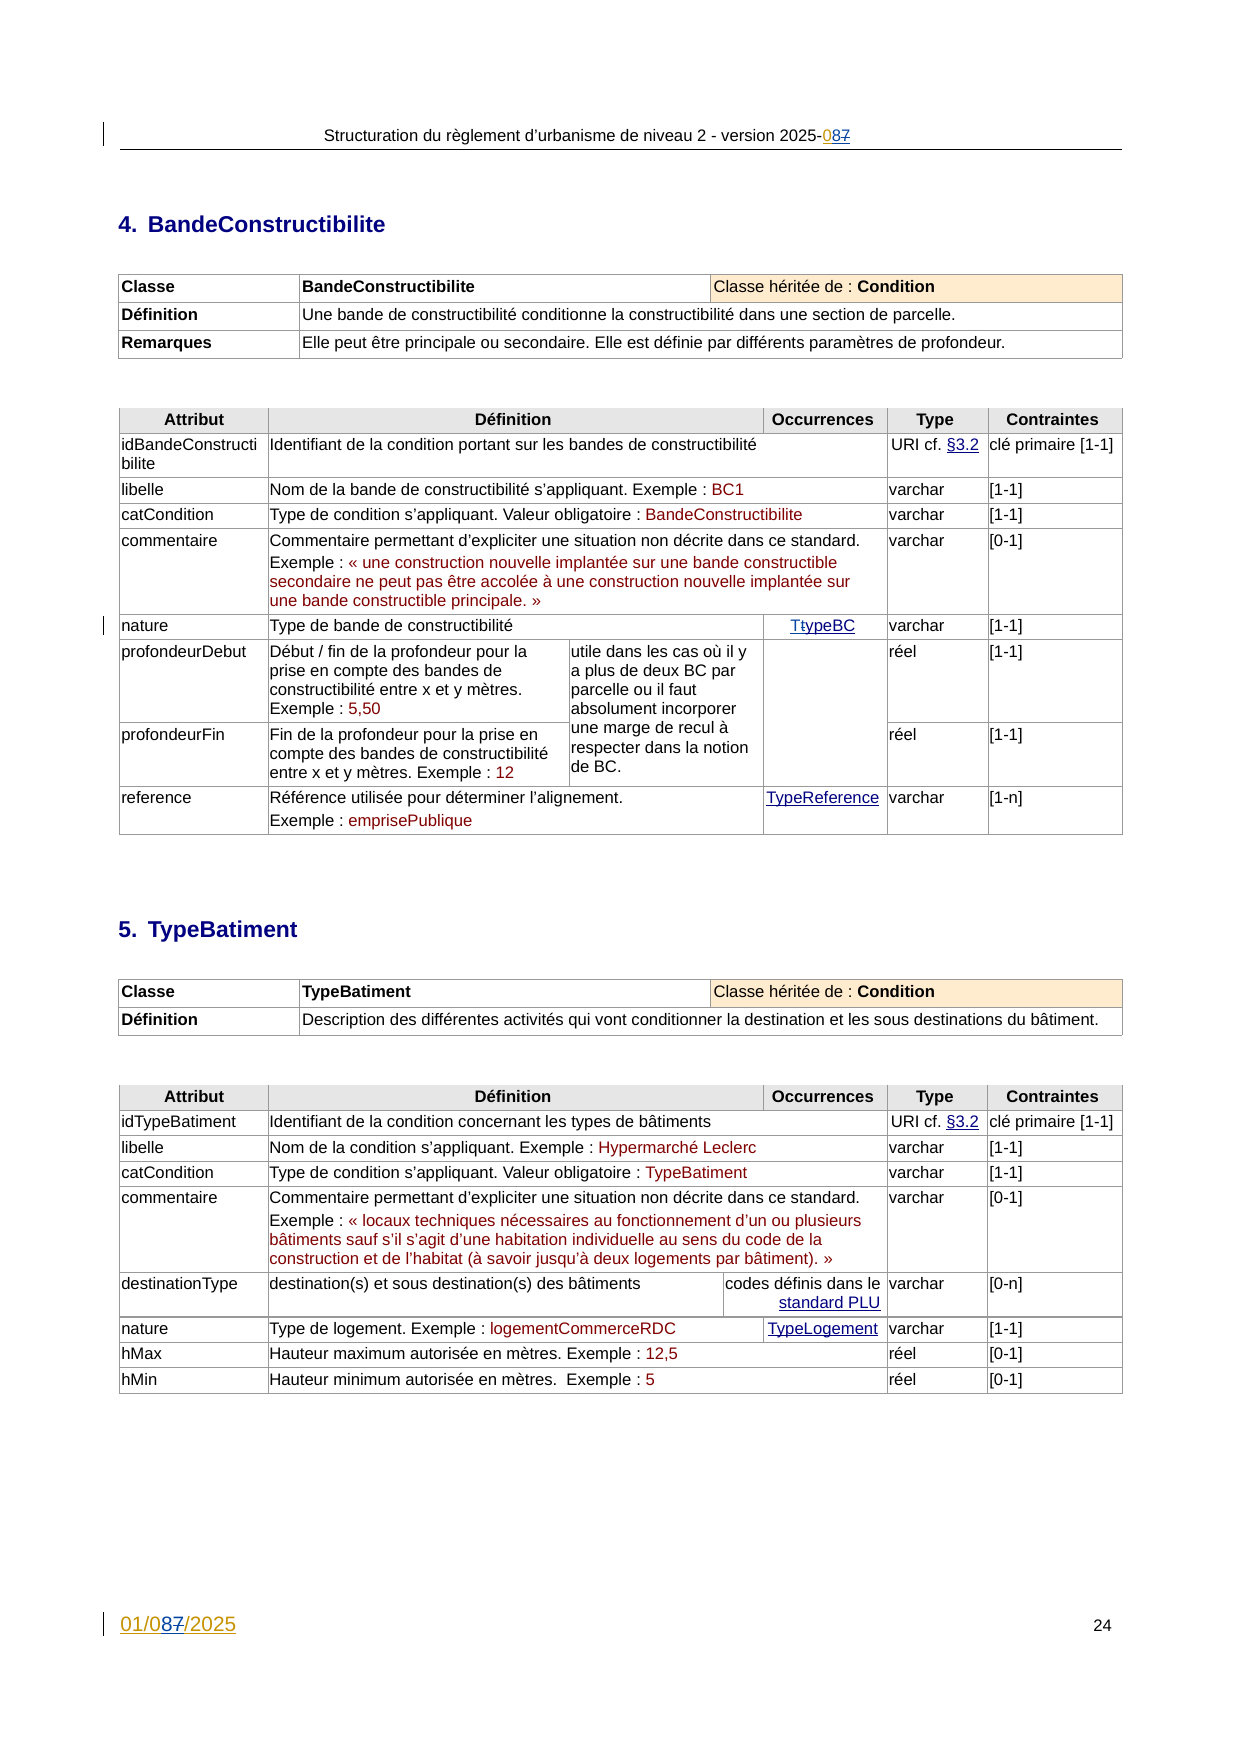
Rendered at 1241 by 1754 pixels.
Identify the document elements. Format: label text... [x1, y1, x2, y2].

table_cell profondeurFin [120, 723, 268, 786]
table_cell Hauteur minimum autorisée en mètres. Exemple : 5 [269, 1368, 887, 1393]
table_cell varchar [888, 1273, 987, 1316]
table_header Attribut [120, 408, 268, 433]
table_cell reference [120, 787, 268, 833]
table_cell profondeurDebut [120, 640, 268, 722]
table_cell [1-1] [989, 478, 1122, 503]
table_cell Début / fin de la profondeur pour la prise en compte des bandes de constructibilité entre x et y mètres. Exemple : 5,50 [269, 640, 569, 722]
table_cell réel [888, 1343, 987, 1367]
table_cell destination(s) et sous destination(s) des bâtiments [269, 1273, 723, 1316]
table_cell libelle [120, 1136, 268, 1161]
table_cell [1-1] [989, 504, 1122, 528]
table_cell Une bande de constructibilité conditionne la constructibilité dans une section de parcelle. [300, 303, 1122, 330]
table_cell utile dans les cas où il y a plus de deux BC par parcelle ou il faut absolument incorporer une marge de recul à respecter dans la notion de BC. [570, 640, 763, 786]
table_header Définition [269, 1085, 763, 1110]
table_cell [0-1] [988, 1343, 1122, 1367]
table_header Classe héritée de : Condition [711, 275, 1122, 302]
subtitle TypeBatiment [118, 916, 1122, 942]
table_cell Remarques [119, 331, 299, 358]
table_cell idTypeBatiment [120, 1111, 268, 1135]
table_cell idBandeConstructibilite [120, 434, 268, 477]
table_header Classe héritée de : Condition [711, 980, 1122, 1007]
table_cell [0-n] [988, 1273, 1122, 1316]
table_cell varchar [888, 1318, 987, 1342]
table_header BandeConstructibilite [300, 275, 710, 302]
table_cell Référence utilisée pour déterminer l’alignement. Exemple : emprisePublique [269, 787, 763, 833]
table_cell Nom de la bande de constructibilité s’appliquant. Exemple : BC1 [269, 478, 887, 503]
table_cell Commentaire permettant d’expliciter une situation non décrite dans ce standard. Exemple : « une construction nouvelle implantée sur une bande constructible secondaire ne peut pas être accolée à une construction nouvelle implantée sur une bande constructible principale. » [269, 529, 887, 614]
table_cell Identifiant de la condition concernant les types de bâtiments [269, 1111, 887, 1135]
table_header Définition [269, 408, 763, 433]
table_cell varchar [888, 1136, 987, 1161]
table_cell [1-1] [988, 1318, 1122, 1342]
table_cell varchar [888, 478, 988, 503]
table_header Occurrences [764, 1085, 887, 1110]
table_cell TypeBC [764, 615, 887, 639]
table_cell nature [120, 1318, 268, 1342]
table_cell varchar [888, 787, 988, 833]
table_cell Fin de la profondeur pour la prise en compte des bandes de constructibilité entre x et y mètres. Exemple : 12 [269, 723, 569, 786]
table_cell catCondition [120, 504, 268, 528]
table_cell [1-1] [989, 615, 1122, 639]
table_cell Définition [119, 1008, 299, 1035]
table_cell [1-n] [989, 787, 1122, 833]
table_cell Description des différentes activités qui vont conditionner la destination et les sous destinations du bâtiment. [300, 1008, 1122, 1035]
table_cell Type de bande de constructibilité [269, 615, 763, 639]
table_header TypeBatiment [300, 980, 710, 1007]
table_cell varchar [888, 1187, 987, 1272]
table_header Contraintes [989, 408, 1122, 433]
table_header Occurrences [764, 408, 887, 433]
table_cell URI cf. §3.2 [888, 1111, 987, 1135]
table_cell Définition [119, 303, 299, 330]
table_cell Type de condition s’appliquant. Valeur obligatoire : TypeBatiment [269, 1162, 887, 1186]
table_cell varchar [888, 529, 988, 614]
table_cell Type de condition s’appliquant. Valeur obligatoire : BandeConstructibilite [269, 504, 887, 528]
table_cell destinationType [120, 1273, 268, 1316]
table_cell réel [888, 1368, 987, 1393]
table_cell [764, 640, 887, 786]
table_cell catCondition [120, 1162, 268, 1186]
table_cell URI cf. §3.2 [888, 434, 988, 477]
table_cell varchar [888, 1162, 987, 1186]
table_cell [1-1] [989, 640, 1122, 722]
table_header Attribut [120, 1085, 268, 1110]
table_cell [1-1] [988, 1162, 1122, 1186]
table_cell [1-1] [989, 723, 1122, 786]
table_cell ‍commentaire [120, 529, 268, 614]
table_cell Elle peut être principale ou secondaire. Elle est définie par différents paramètres de profondeur. [300, 331, 1122, 358]
table_cell TypeLogement [764, 1318, 887, 1342]
table_cell clé primaire [1-1] [989, 434, 1122, 477]
table_cell ‍commentaire [120, 1187, 268, 1272]
table_cell Commentaire permettant d’expliciter une situation non décrite dans ce standard. Exemple : « locaux techniques nécessaires au fonctionnement d’un ou plusieurs bâtiments sauf s’il s’agit d’une habitation individuelle au sens du code de la construction et de l’habitat (à savoir jusqu’à deux logements par bâtiment). » [269, 1187, 887, 1272]
table_cell Type de logement. Exemple : logementCommerceRDC [269, 1318, 763, 1342]
table_header Classe [119, 275, 299, 302]
table_cell clé primaire [1-1] [988, 1111, 1122, 1135]
table_cell varchar [888, 615, 988, 639]
table_cell hMin [120, 1368, 268, 1393]
table_cell Identifiant de la condition portant sur les bandes de constructibilité [269, 434, 887, 477]
table_header Type [888, 408, 988, 433]
table_cell [0-1] [989, 529, 1122, 614]
table_cell libelle [120, 478, 268, 503]
table_cell TypeReference [764, 787, 887, 833]
table_cell Hauteur maximum autorisée en mètres. Exemple : 12,5 [269, 1343, 887, 1367]
table_cell varchar [888, 504, 988, 528]
table_cell [0-1] [988, 1187, 1122, 1272]
table_cell nature [120, 615, 268, 639]
subtitle BandeConstructibilite [118, 211, 1122, 237]
table_cell réel [888, 640, 988, 722]
table_cell codes définis dans le standard PLU [724, 1273, 887, 1316]
table_cell Nom de la condition s’appliquant. Exemple : Hypermarché Leclerc [269, 1136, 887, 1161]
table_cell réel [888, 723, 988, 786]
table_header Contraintes [988, 1085, 1122, 1110]
table_header Type [888, 1085, 987, 1110]
table_cell hMax [120, 1343, 268, 1367]
table_cell [0-1] [988, 1368, 1122, 1393]
table_cell [1-1] [988, 1136, 1122, 1161]
table_header Classe [119, 980, 299, 1007]
